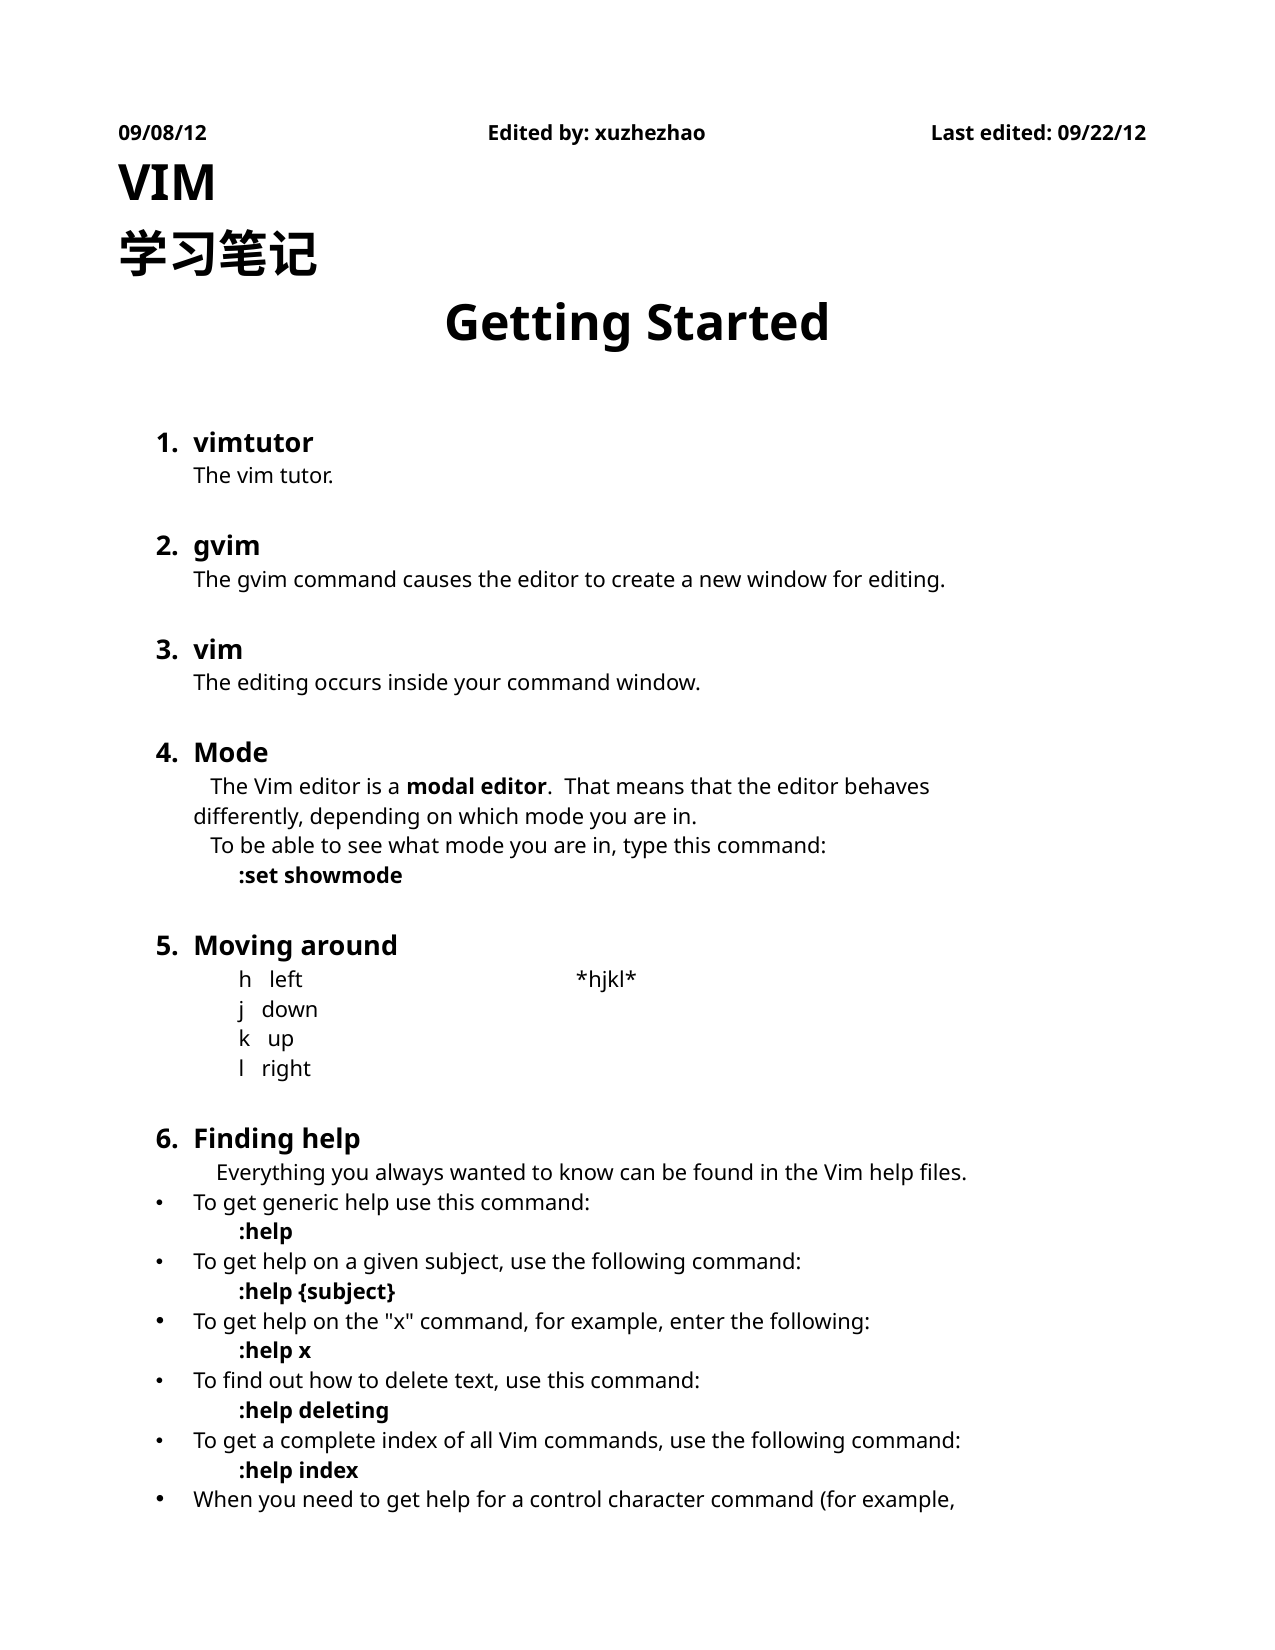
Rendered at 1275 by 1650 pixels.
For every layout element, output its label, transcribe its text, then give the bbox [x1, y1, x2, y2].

list :help [156, 1216, 1157, 1246]
list The gvim command causes the editor to create a new window for editing. [156, 564, 1157, 593]
text VIM [118, 147, 1157, 215]
list vimtutor [156, 423, 1157, 460]
list :help {subject} [156, 1276, 1157, 1306]
list j down [156, 993, 1157, 1023]
list :help deleting [156, 1395, 1157, 1425]
list vim [156, 630, 1157, 667]
list To get a complete index of all Vim commands, use the following command: [156, 1425, 1157, 1454]
text 09/08/12 Edited by: xuzhezhao Last edited: 09/22/12 [118, 118, 1157, 147]
list :help x [156, 1335, 1157, 1365]
list When you need to get help for a control character command (for example, [156, 1484, 1157, 1514]
list To find out how to delete text, use this command: [156, 1365, 1157, 1395]
list Everything you always wanted to know can be found in the Vim help files. [156, 1157, 1157, 1186]
list To get generic help use this command: [156, 1186, 1157, 1216]
list differently, depending on which mode you are in. [156, 801, 1157, 830]
list The editing occurs inside your command window. [156, 667, 1157, 697]
list Finding help [156, 1120, 1157, 1157]
text Getting Started [118, 287, 1157, 355]
list The vim tutor. [156, 460, 1157, 490]
list To get help on the "x" command, for example, enter the following: [156, 1306, 1157, 1335]
list To get help on a given subject, use the following command: [156, 1246, 1157, 1276]
list k up [156, 1023, 1157, 1053]
text 学习笔记 [118, 215, 1157, 287]
list :help index [156, 1454, 1157, 1484]
list gvim [156, 527, 1157, 564]
list Moving around [156, 927, 1157, 964]
list l right [156, 1053, 1157, 1083]
list Mode [156, 734, 1157, 771]
list h left *hjkl* [156, 964, 1157, 993]
list The Vim editor is a modal editor. That means that the editor behaves [156, 771, 1157, 801]
list :set showmode [156, 860, 1157, 890]
list To be able to see what mode you are in, type this command: [156, 830, 1157, 860]
